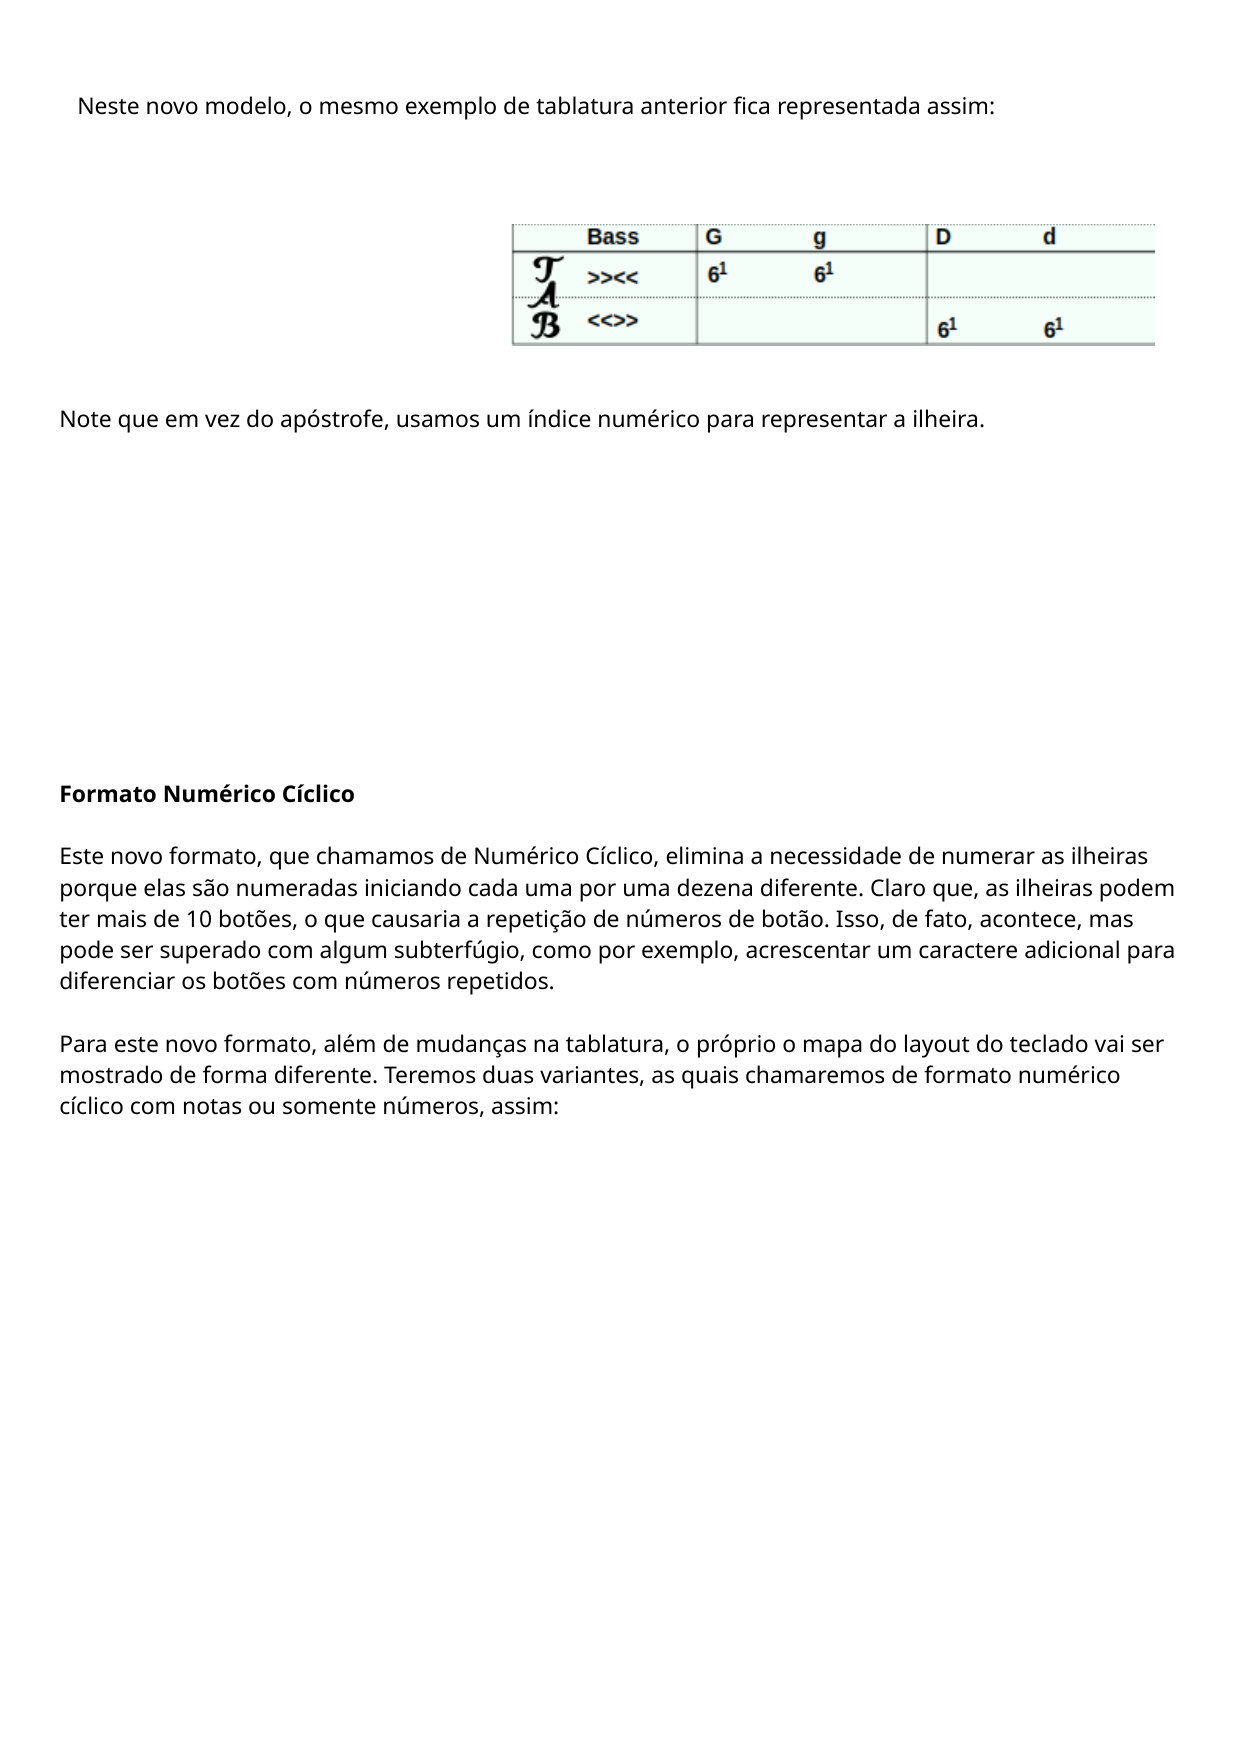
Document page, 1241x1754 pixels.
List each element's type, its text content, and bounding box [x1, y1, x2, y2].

text Formato Numérico Cíclico [59, 778, 1181, 809]
picture [511, 224, 1155, 346]
text Note que em vez do apóstrofe, usamos um índice numérico para representar a ilheira. [59, 403, 1181, 434]
text Este novo formato, que chamamos de Numérico Cíclico, elimina a necessidade de numerar as ilheiras porque elas são numeradas iniciando cada uma por uma dezena diferente. Claro que, as ilheiras podem ter mais de 10 botões, o que causaria a repetição de números de botão. Isso, de fato, acontece, mas pode ser superado com algum subterfúgio, como por exemplo, acrescentar um caractere adicional para diferenciar os botões com números repetidos. [59, 840, 1181, 997]
text Neste novo modelo, o mesmo exemplo de tablatura anterior fica representada assim: [59, 90, 1181, 122]
text Para este novo formato, além de mudanças na tablatura, o próprio o mapa do layout do teclado vai ser mostrado de forma diferente. Teremos duas variantes, as quais chamaremos de formato numérico cíclico com notas ou somente números, assim: [59, 1028, 1181, 1122]
